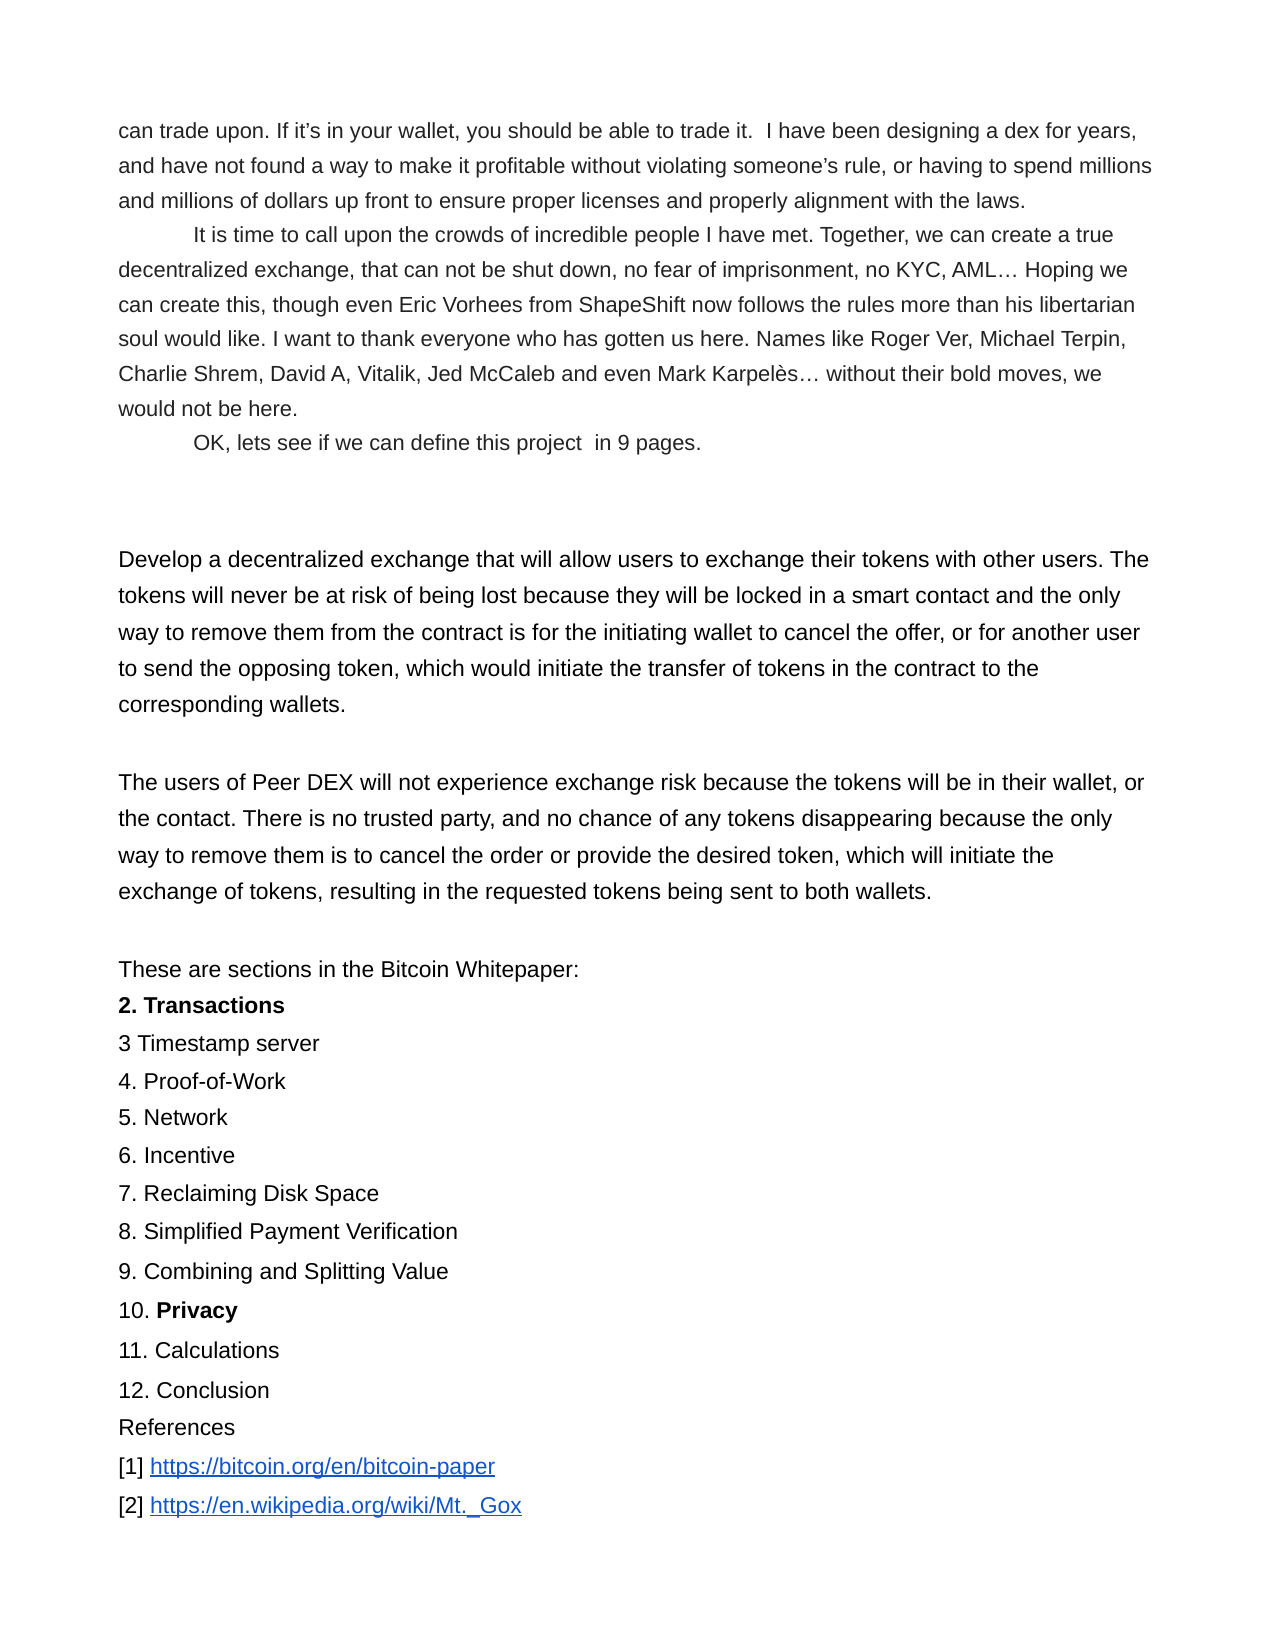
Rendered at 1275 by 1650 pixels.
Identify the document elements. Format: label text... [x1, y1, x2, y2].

text The users of Peer DEX will not experience exchange risk because the tokens will be in their wallet, or the contact. There is no trusted party, and no chance of any tokens disappearing because the only way to remove them is to cancel the order or provide the desired token, which will initiate the exchange of tokens, resulting in the requested tokens being sent to both wallets. [118, 769, 1157, 904]
text 11. Calculations [118, 1335, 1157, 1364]
text OK, lets see if we can define this project in 9 pages. [118, 430, 1157, 456]
text 10. Privacy [118, 1296, 1157, 1324]
text These are sections in the Bitcoin Whitepaper: [118, 956, 1157, 982]
text 9. Combining and Splitting Value [118, 1256, 1157, 1285]
text can trade upon. If it’s in your wallet, you should be able to trade it. I have been designing a dex for years, and have not found a way to make it profitable without violating someone’s rule, or having to spend millions and millions of dollars up front to ensure proper licenses and properly alignment with the laws. [118, 118, 1157, 213]
text 12. Conclusion [118, 1375, 1157, 1403]
text Develop a decentralized exchange that will allow users to exchange their tokens with other users. The tokens will never be at risk of being lost because they will be locked in a smart contact and the only way to remove them from the contract is for the initiating wallet to cancel the offer, or for another user to send the opposing token, which would initiate the transfer of tokens in the contract to the corresponding wallets. [118, 546, 1157, 718]
text References [118, 1414, 1157, 1441]
text [1] https://bitcoin.org/en/bitcoin-paper [118, 1451, 1157, 1479]
text 7. Reclaiming Disk Space [118, 1180, 1157, 1206]
text 5. Network [118, 1104, 1157, 1131]
text 3 Timestamp server [118, 1028, 1157, 1057]
text 4. Proof-of-Work [118, 1068, 1157, 1094]
text 8. Simplified Payment Verification [118, 1216, 1157, 1245]
text It is time to call upon the crowds of incredible people I have met. Together, we can create a true decentralized exchange, that can not be shut down, no fear of imprisonment, no KYC, AML… Hoping we can create this, though even Eric Vorhees from ShapeShift now follows the rules more than his libertarian soul would like. I want to thank everyone who has gotten us here. Names like Roger Ver, Michael Terpin, Charlie Shrem, David A, Vitalik, Jed McCaleb and even Mark Karpelès… without their bold moves, we would not be here. [118, 222, 1157, 421]
text [2] https://en.wikipedia.org/wiki/Mt._Gox [118, 1490, 1157, 1519]
text 6. Incentive [118, 1141, 1157, 1169]
text 2. Transactions [118, 992, 1157, 1018]
